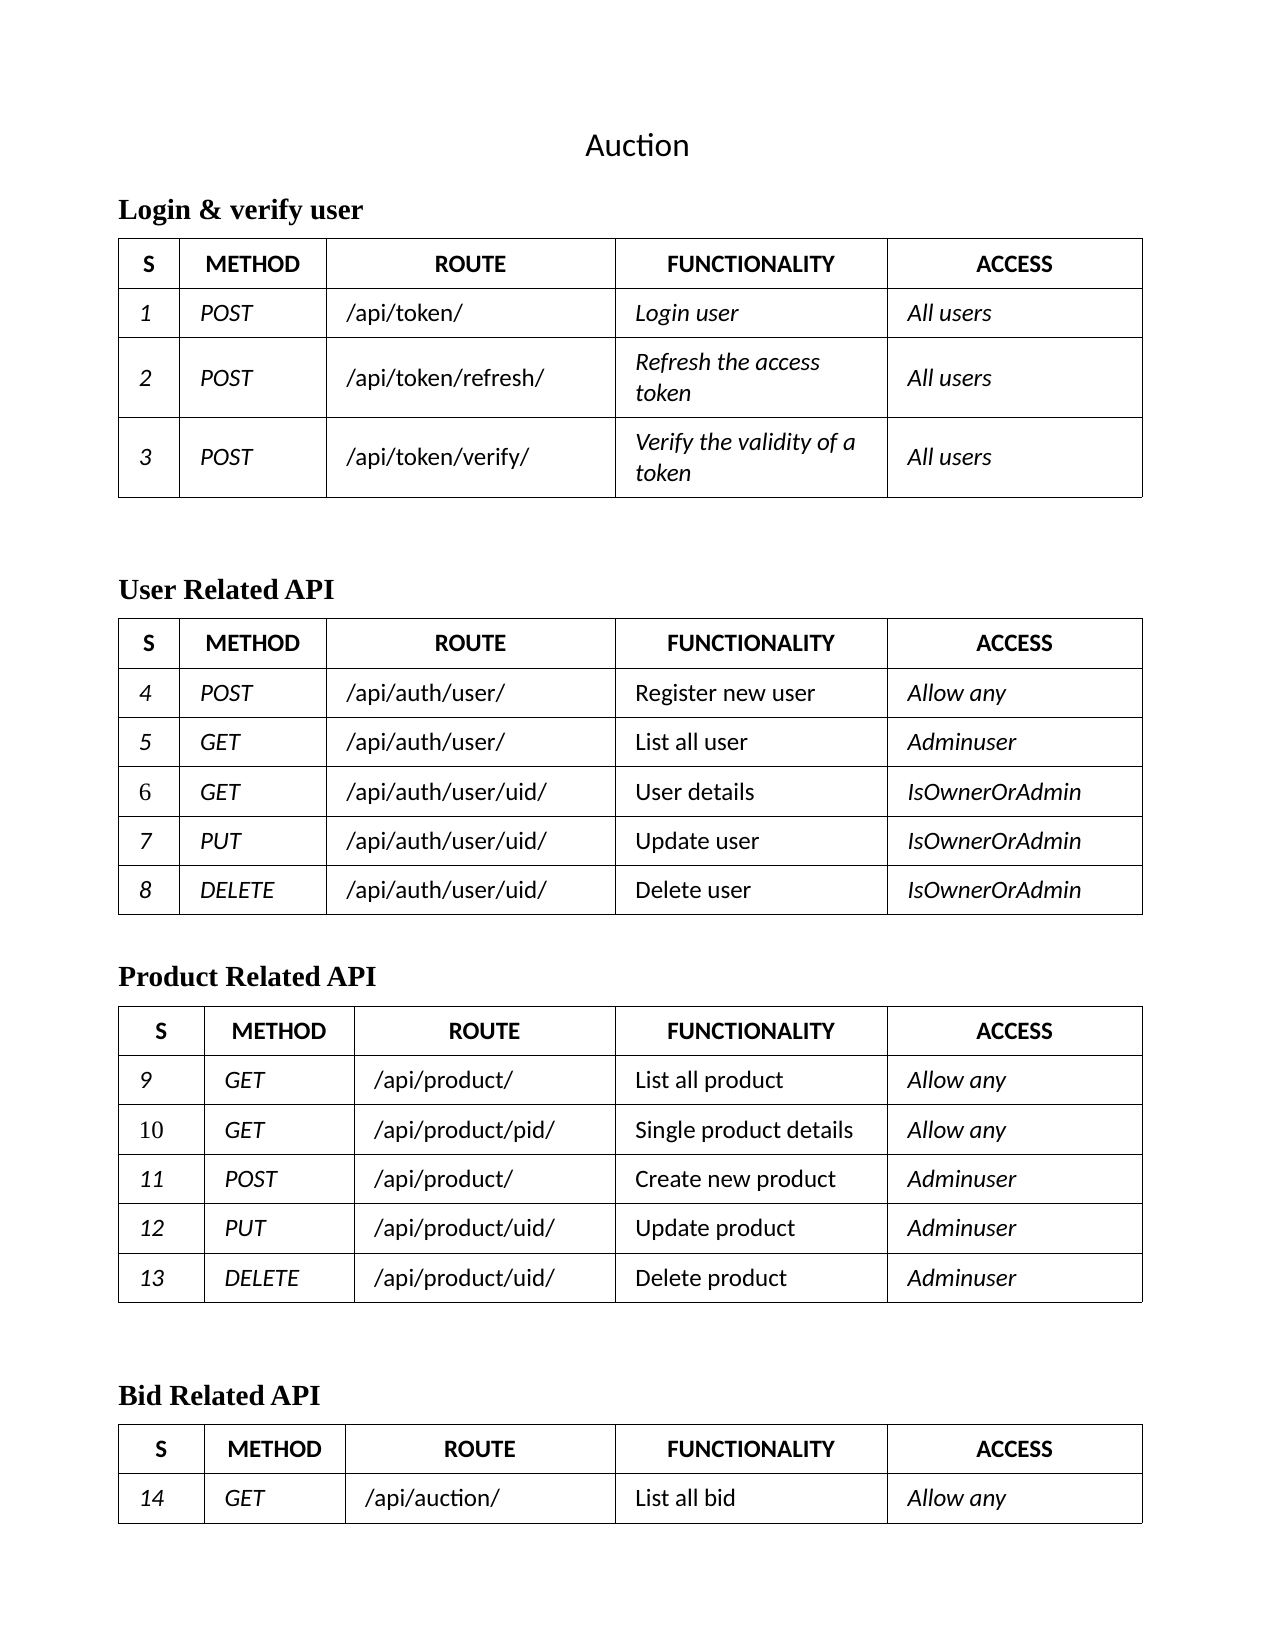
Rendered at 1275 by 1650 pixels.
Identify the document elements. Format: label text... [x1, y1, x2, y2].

table_cell Adminuser [888, 1204, 1142, 1252]
table_cell /api/auction/ [346, 1474, 615, 1522]
table_cell 8 [119, 866, 179, 914]
table_cell 7 [119, 817, 179, 865]
table_cell /api/auth/user/ [327, 669, 615, 717]
table_cell Allow any [888, 1105, 1142, 1154]
table_cell Delete user [616, 866, 887, 914]
table_header ROUTE [346, 1425, 615, 1473]
table_cell POST [180, 418, 326, 497]
table_cell List all bid [616, 1474, 887, 1522]
subtitle Login & verify user [118, 192, 1157, 226]
table_cell Delete product [616, 1254, 887, 1302]
subtitle Bid Related API [118, 1378, 1157, 1411]
table_header S [119, 1425, 204, 1473]
table_cell Adminuser [888, 1254, 1142, 1302]
table_cell DELETE [205, 1254, 354, 1302]
table_cell List all product [616, 1056, 887, 1104]
table_cell User details [616, 767, 887, 816]
table_header METHOD [180, 619, 326, 667]
table_cell POST [180, 338, 326, 417]
table_cell List all user [616, 718, 887, 766]
table_cell IsOwnerOrAdmin [888, 767, 1142, 816]
table_header FUNCTIONALITY [616, 619, 887, 667]
table_header METHOD [180, 239, 326, 288]
table_cell /api/token/ [327, 289, 615, 337]
table_header S [119, 619, 179, 667]
table_header FUNCTIONALITY [616, 1425, 887, 1473]
table_header ACCESS [888, 619, 1142, 667]
table_cell /api/product/pid/ [355, 1105, 615, 1154]
table_cell 10 [119, 1105, 204, 1154]
table_cell /api/token/verify/ [327, 418, 615, 497]
table_cell /api/auth/user/uid/ [327, 866, 615, 914]
table_cell Refresh the access token [616, 338, 887, 417]
table_header ROUTE [327, 619, 615, 667]
table_cell /api/product/uid/ [355, 1254, 615, 1302]
table_cell All users [888, 289, 1142, 337]
table_header S [119, 239, 179, 288]
table_cell Allow any [888, 1474, 1142, 1522]
table_cell All users [888, 338, 1142, 417]
table_cell POST [205, 1155, 354, 1203]
table_cell Allow any [888, 669, 1142, 717]
table_header ACCESS [888, 1425, 1142, 1473]
table_cell 12 [119, 1204, 204, 1252]
table_cell Adminuser [888, 1155, 1142, 1203]
table_header FUNCTIONALITY [616, 239, 887, 288]
table_cell /api/auth/user/uid/ [327, 767, 615, 816]
table_cell POST [180, 289, 326, 337]
table_header METHOD [205, 1425, 345, 1473]
table_header S [119, 1007, 204, 1055]
table_cell Update product [616, 1204, 887, 1252]
table_cell IsOwnerOrAdmin [888, 817, 1142, 865]
table_header ROUTE [355, 1007, 615, 1055]
table_cell PUT [205, 1204, 354, 1252]
table_cell Verify the validity of a token [616, 418, 887, 497]
table_cell /api/product/uid/ [355, 1204, 615, 1252]
table_cell 11 [119, 1155, 204, 1203]
table_cell GET [180, 767, 326, 816]
table_cell 6 [119, 767, 179, 816]
table_cell Create new product [616, 1155, 887, 1203]
table_header ACCESS [888, 239, 1142, 288]
table_cell Allow any [888, 1056, 1142, 1104]
table_cell GET [205, 1474, 345, 1522]
table_cell /api/token/refresh/ [327, 338, 615, 417]
table_cell IsOwnerOrAdmin [888, 866, 1142, 914]
subtitle User Related API [118, 572, 1157, 606]
table_cell 2 [119, 338, 179, 417]
table_cell GET [205, 1056, 354, 1104]
table_cell POST [180, 669, 326, 717]
table_cell GET [180, 718, 326, 766]
table_cell GET [205, 1105, 354, 1154]
table_cell Adminuser [888, 718, 1142, 766]
table_cell 14 [119, 1474, 204, 1522]
table_cell 1 [119, 289, 179, 337]
subtitle Product Related API [118, 959, 1157, 993]
table_header METHOD [205, 1007, 354, 1055]
table_cell Register new user [616, 669, 887, 717]
subtitle Auction [118, 124, 1157, 165]
table_cell Single product details [616, 1105, 887, 1154]
table_cell PUT [180, 817, 326, 865]
table_cell DELETE [180, 866, 326, 914]
table_cell All users [888, 418, 1142, 497]
table_cell /api/auth/user/ [327, 718, 615, 766]
table_header FUNCTIONALITY [616, 1007, 887, 1055]
table_cell /api/product/ [355, 1056, 615, 1104]
table_cell 4 [119, 669, 179, 717]
table_cell /api/product/ [355, 1155, 615, 1203]
table_header ACCESS [888, 1007, 1142, 1055]
table_cell Login user [616, 289, 887, 337]
table_cell 13 [119, 1254, 204, 1302]
table_header ROUTE [327, 239, 615, 288]
table_cell Update user [616, 817, 887, 865]
table_cell /api/auth/user/uid/ [327, 817, 615, 865]
table_cell 5 [119, 718, 179, 766]
table_cell 3 [119, 418, 179, 497]
table_cell 9 [119, 1056, 204, 1104]
